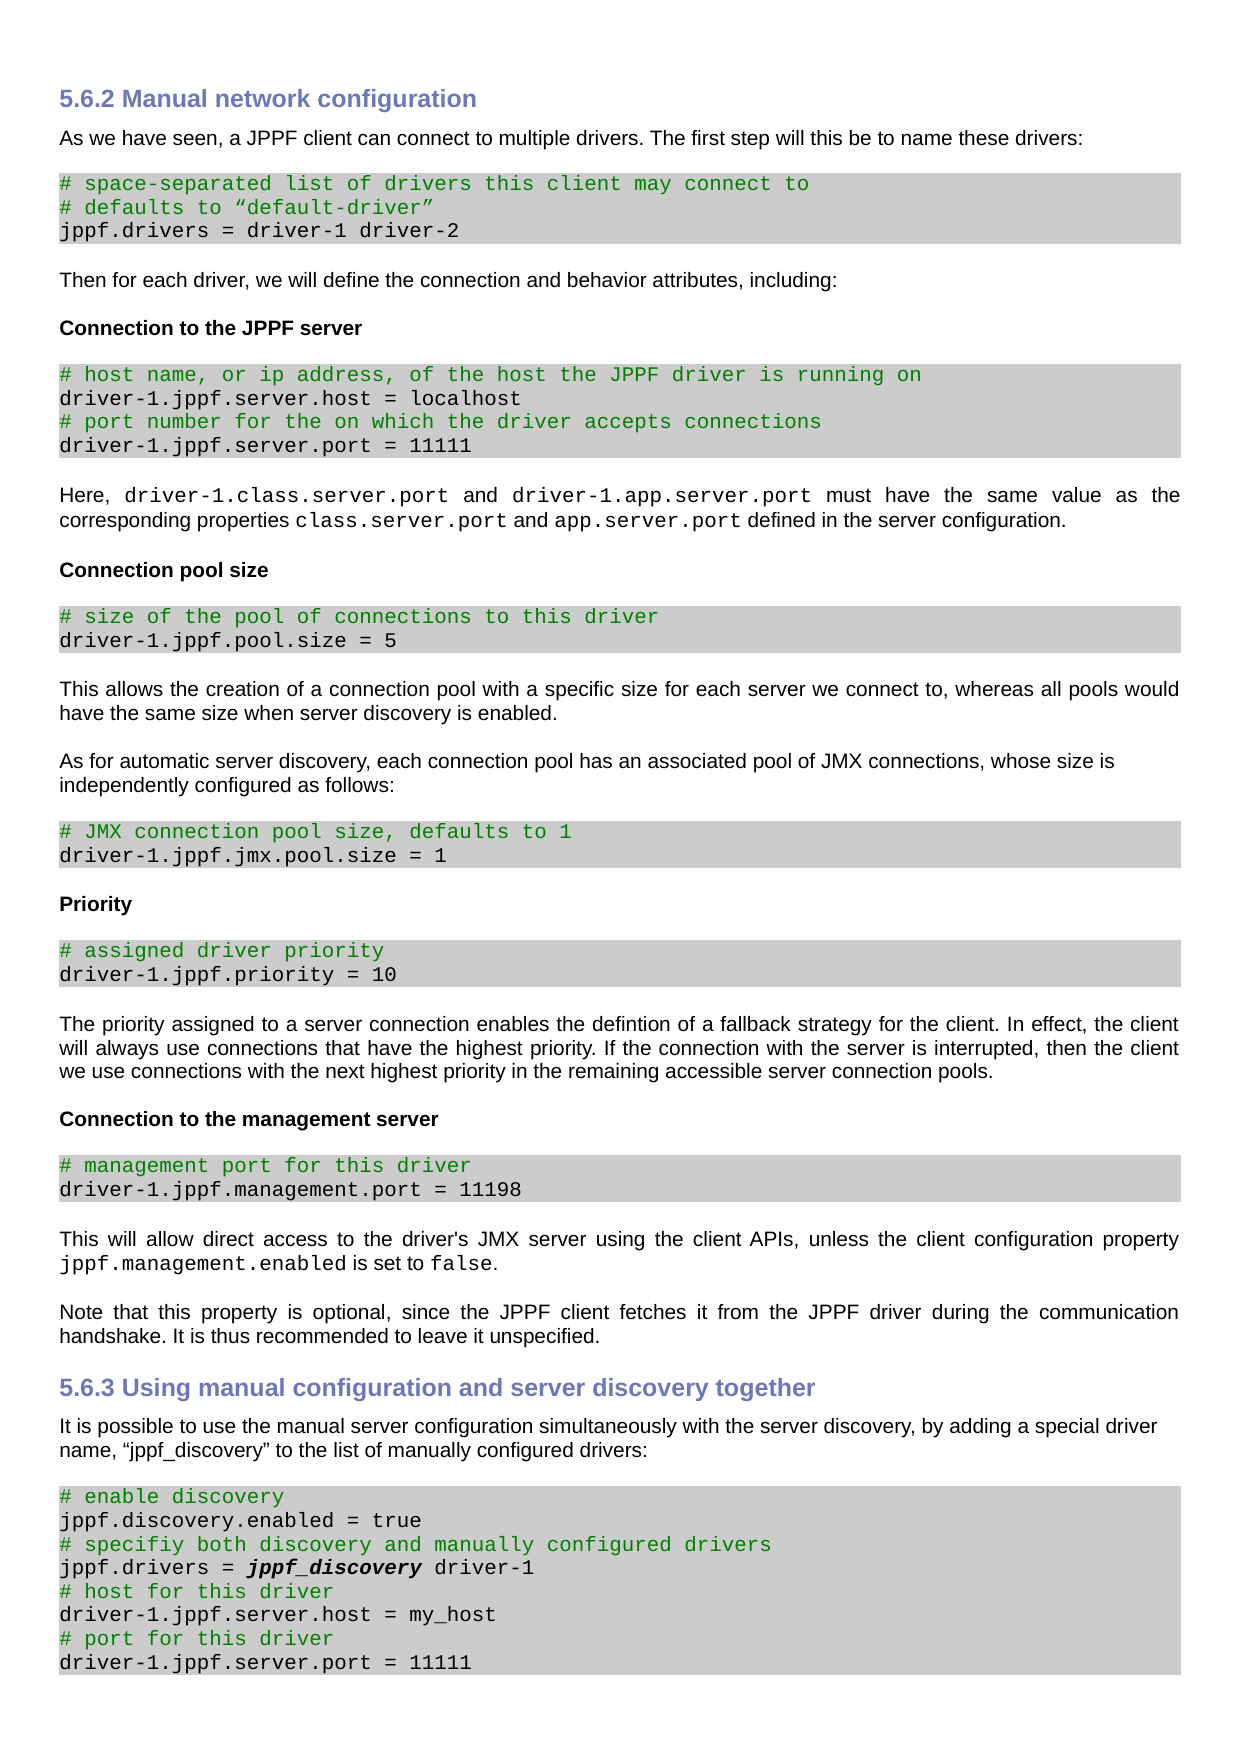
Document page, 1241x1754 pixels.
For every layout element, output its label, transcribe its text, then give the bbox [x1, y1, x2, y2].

text Connection to the JPPF server [59, 316, 1181, 340]
text Note that this property is optional, since the JPPF client fetches it from the JPPF driver during the communication handshake. It is thus recommended to leave it unspecified. [59, 1300, 1181, 1348]
text # size of the pool of connections to this driver [59, 606, 1181, 630]
text driver-1.jppf.jmx.pool.size = 1 [59, 845, 1181, 868]
text # management port for this driver [59, 1155, 1181, 1179]
text Connection pool size [59, 558, 1181, 582]
text # defaults to “default-driver” jppf.drivers = driver-1 driver-2 [59, 197, 1181, 244]
text # enable discovery [59, 1486, 1181, 1510]
text This allows the creation of a connection pool with a specific size for each server we connect to, whereas all pools would have the same size when server discovery is enabled. [59, 677, 1181, 725]
text The priority assigned to a server connection enables the defintion of a fallback strategy for the client. In effect, the client will always use connections that have the highest priority. If the connection with the server is interrupted, then the client we use connections with the next highest priority in the remaining accessible server connection pools. [59, 1011, 1181, 1083]
text Priority [59, 892, 1181, 916]
subtitle Manual network configuration [59, 84, 1181, 113]
text driver-1.jppf.management.port = 11198 [59, 1179, 1181, 1202]
text Then for each driver, we will define the connection and behavior attributes, including: [59, 268, 1181, 292]
text # JMX connection pool size, defaults to 1 [59, 821, 1181, 845]
text # space-separated list of drivers this client may connect to [59, 173, 1181, 197]
text jppf.discovery.enabled = true [59, 1510, 1181, 1533]
text Here, driver-1.class.server.port and driver-1.app.server.port must have the same value as the corresponding properties class.server.port and app.server.port defined in the server configuration. [59, 482, 1181, 534]
text # host name, or ip address, of the host the JPPF driver is running on driver-1.jppf.server.host = localhost # port number for the on which the driver accepts connections driver-1.jppf.server.port = 11111 [59, 364, 1181, 458]
text # port for this driver [59, 1628, 1181, 1652]
text It is possible to use the manual server configuration simultaneously with the server discovery, by adding a special driver name, “jppf_discovery” to the list of manually configured drivers: [59, 1414, 1181, 1462]
text # specifiy both discovery and manually configured drivers [59, 1533, 1181, 1557]
text As we have seen, a JPPF client can connect to multiple drivers. The first step will this be to name these drivers: [59, 125, 1181, 149]
text As for automatic server discovery, each connection pool has an associated pool of JMX connections, whose size is independently configured as follows: [59, 749, 1181, 797]
text driver-1.jppf.server.port = 11111 [59, 1652, 1181, 1675]
text Connection to the management server [59, 1107, 1181, 1131]
text # host for this driver [59, 1581, 1181, 1604]
text This will allow direct access to the driver's JMX server using the client APIs, unless the client configuration property jppf.management.enabled is set to false. [59, 1226, 1181, 1276]
text jppf.drivers = jppf_discovery driver-1 [59, 1557, 1181, 1581]
subtitle Using manual configuration and server discovery together [59, 1373, 1181, 1402]
text driver-1.jppf.priority = 10 [59, 964, 1181, 987]
text # assigned driver priority [59, 940, 1181, 964]
text driver-1.jppf.pool.size = 5 [59, 630, 1181, 653]
text driver-1.jppf.server.host = my_host [59, 1604, 1181, 1628]
